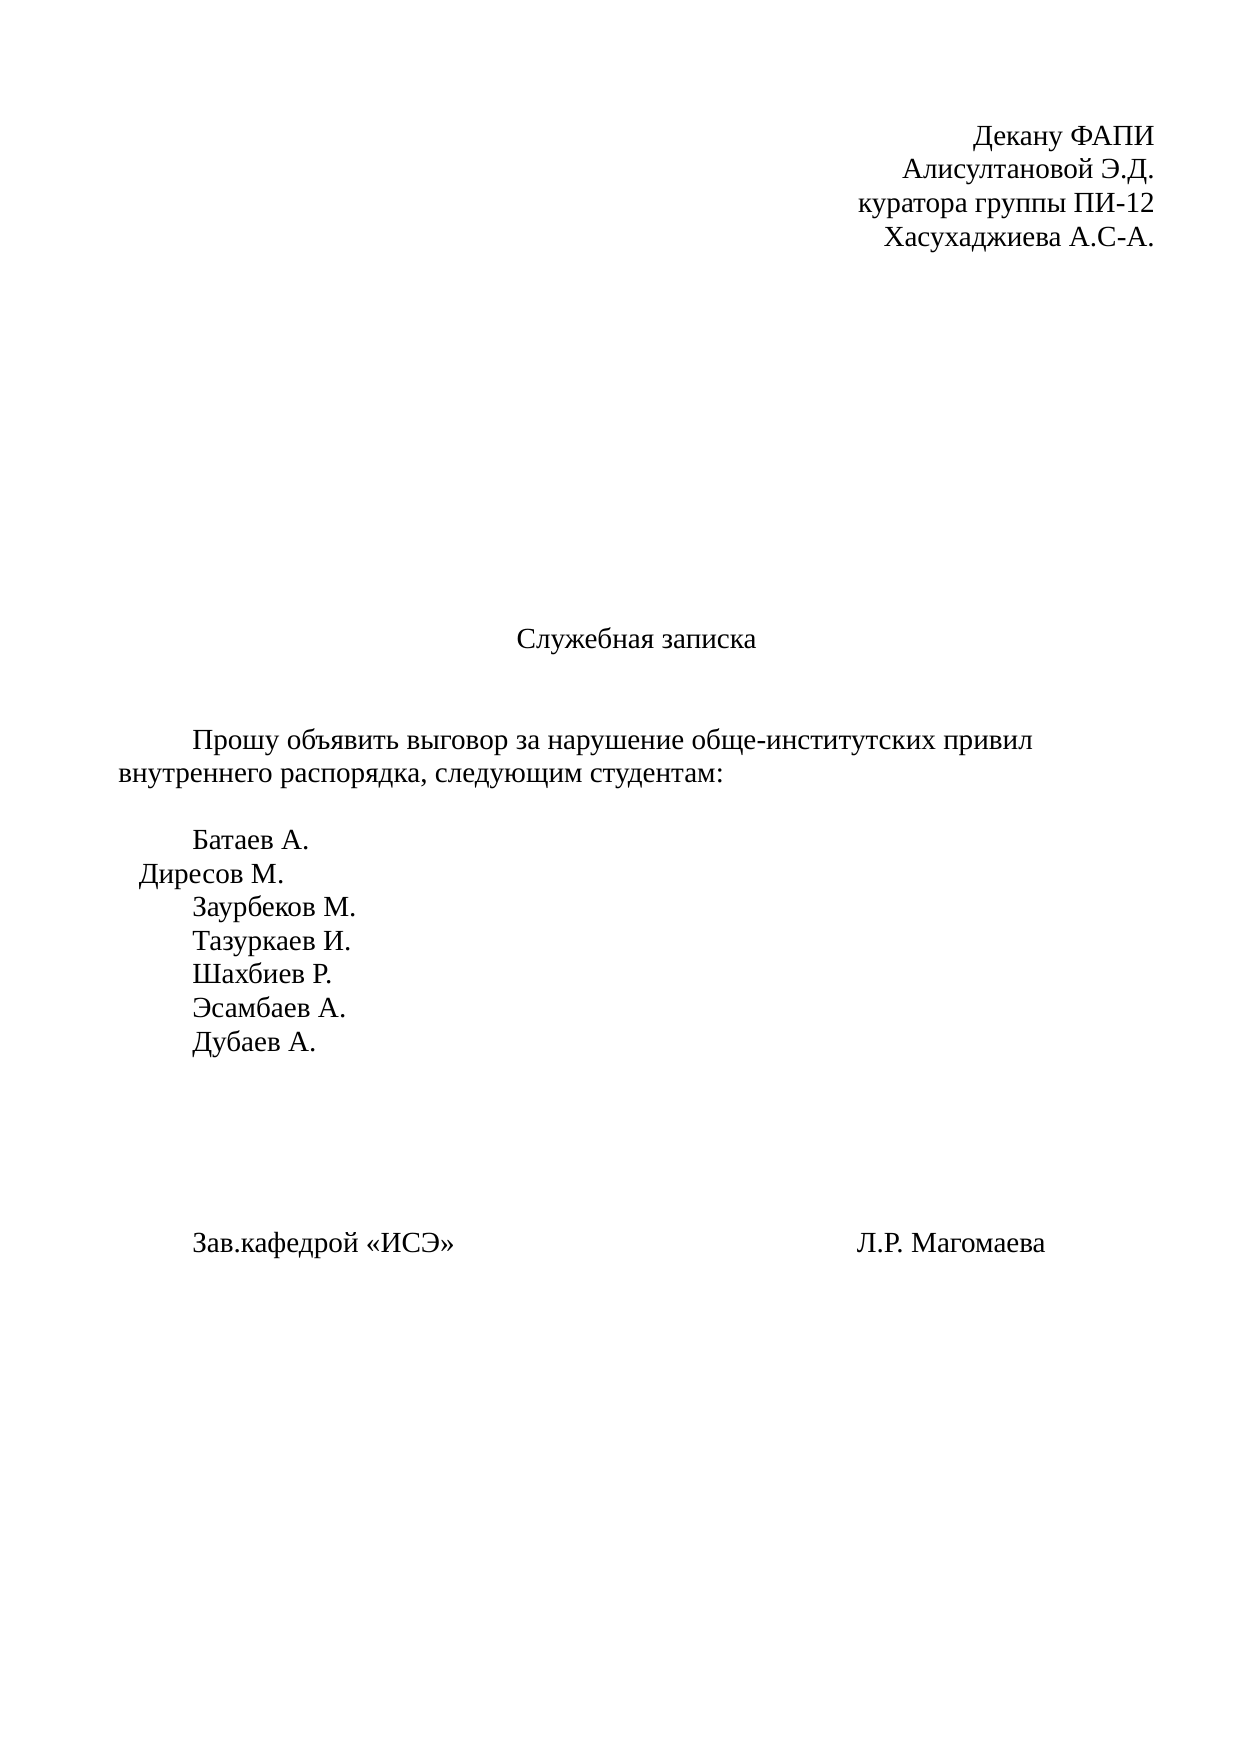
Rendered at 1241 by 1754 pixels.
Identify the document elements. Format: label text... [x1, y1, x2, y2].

text Декану ФАПИ [118, 118, 1154, 152]
text Зав.кафедрой «ИСЭ» Л.Р. Магомаева [118, 1225, 1154, 1258]
text Заурбеков М. [118, 889, 1154, 923]
text Алисултановой Э.Д. [118, 152, 1154, 185]
text Шахбиев Р. [118, 957, 1154, 990]
text Тазуркаев И. [118, 923, 1154, 957]
text Эсамбаев А. [118, 990, 1154, 1024]
text куратора группы ПИ-12 [118, 185, 1154, 219]
text Служебная записка [118, 621, 1154, 655]
text Дубаев А. [118, 1024, 1154, 1057]
text Диресов М. [118, 856, 1154, 889]
text Прошу объявить выговор за нарушение обще-институтских привил внутреннего распорядка, следующим студентам: [118, 722, 1154, 789]
text Хасухаджиева А.С-А. [118, 219, 1154, 252]
text Батаев А. [118, 822, 1154, 856]
